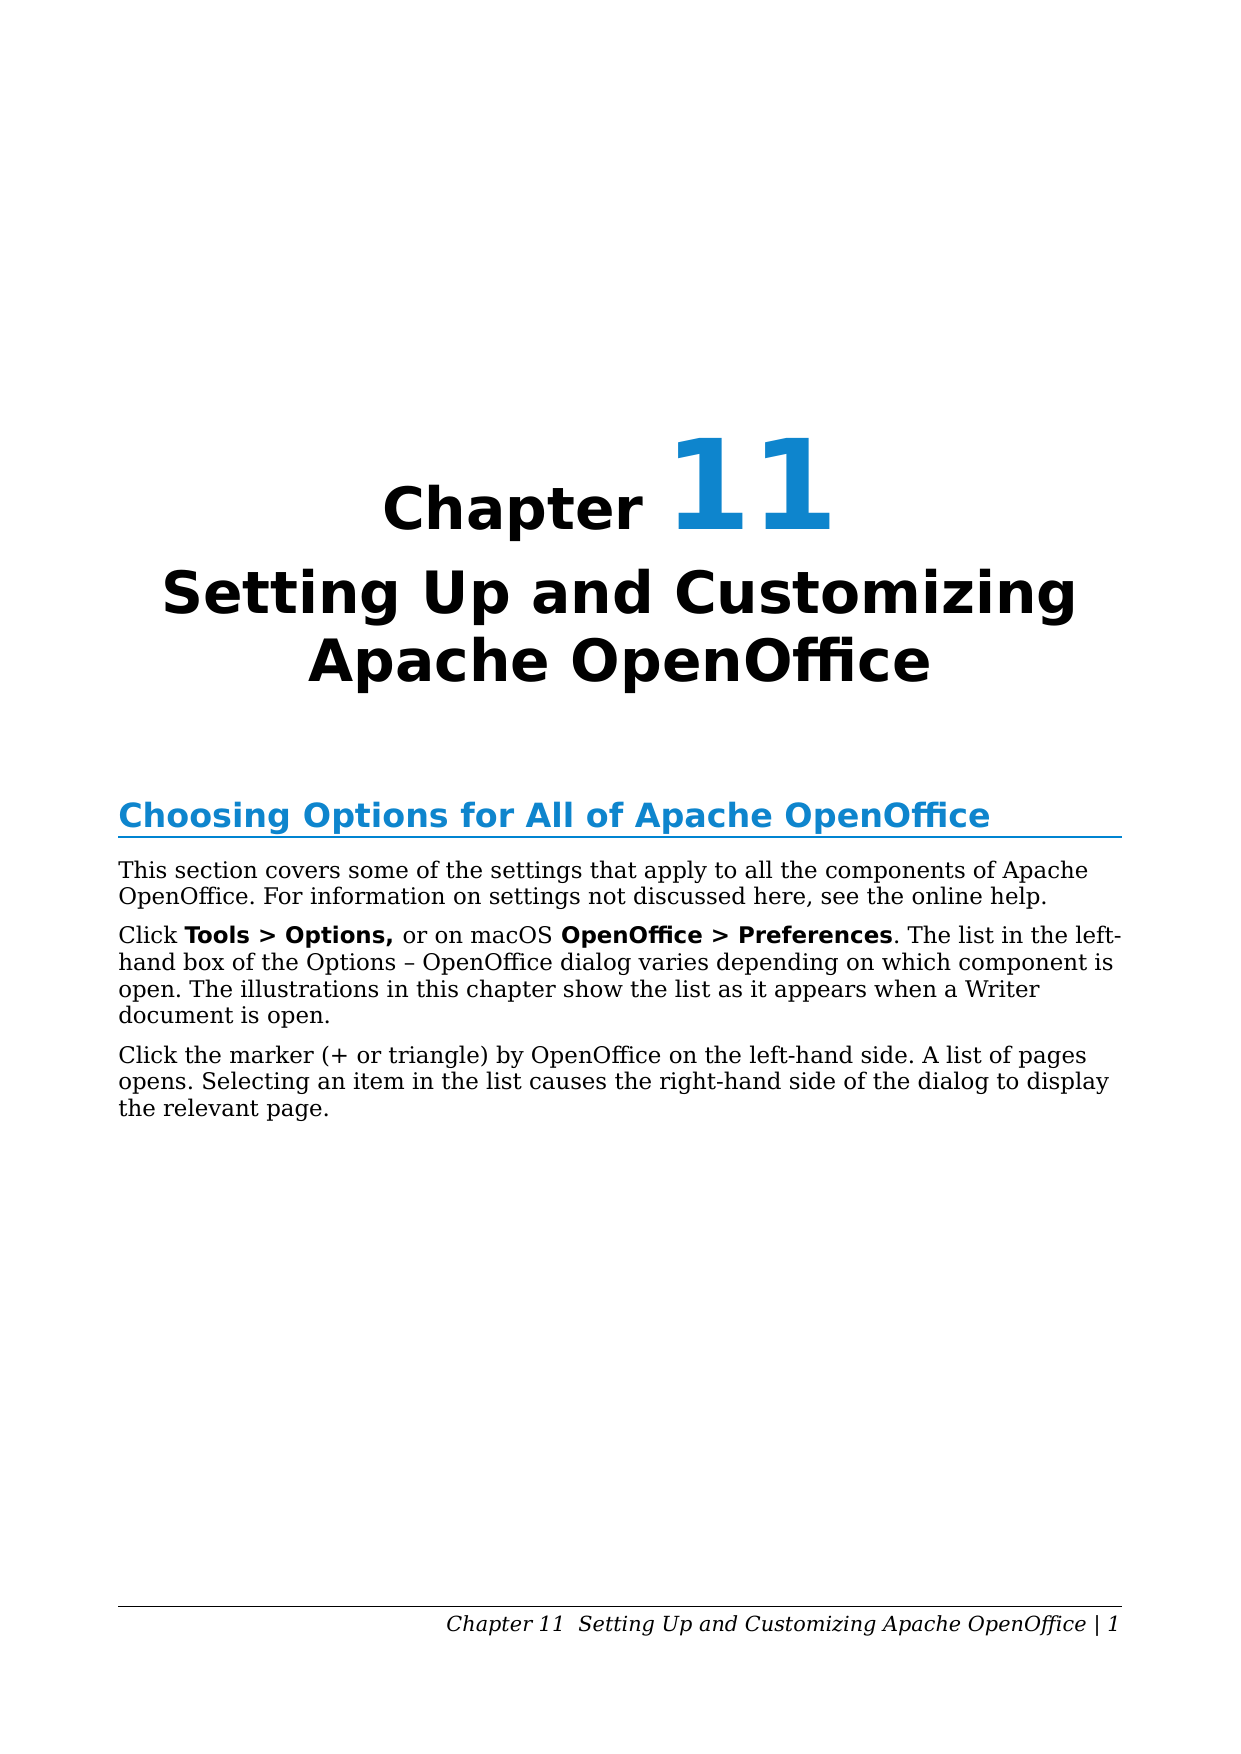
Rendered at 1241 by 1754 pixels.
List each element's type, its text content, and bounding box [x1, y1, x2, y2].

subtitle Choosing Options for All of Apache OpenOffice [118, 797, 1122, 836]
text This section covers some of the settings that apply to all the components of Apache OpenOffice. For information on settings not discussed here, see the online help. [118, 857, 1122, 910]
text Click the marker (+ or triangle) by OpenOffice on the left-hand side. A list of pages opens. Selecting an item in the list causes the right-hand side of the dialog to display the relevant page. [118, 1042, 1122, 1122]
text Click Tools > Options, or on macOS OpenOffice > Preferences. The list in the left-hand box of the Options – OpenOffice dialog varies depending on which component is open. The illustrations in this chapter show the list as it appears when a Writer document is open. [118, 923, 1122, 1029]
subtitle Chapter 11 Setting Up and Customizing Apache OpenOffice [118, 413, 1122, 695]
